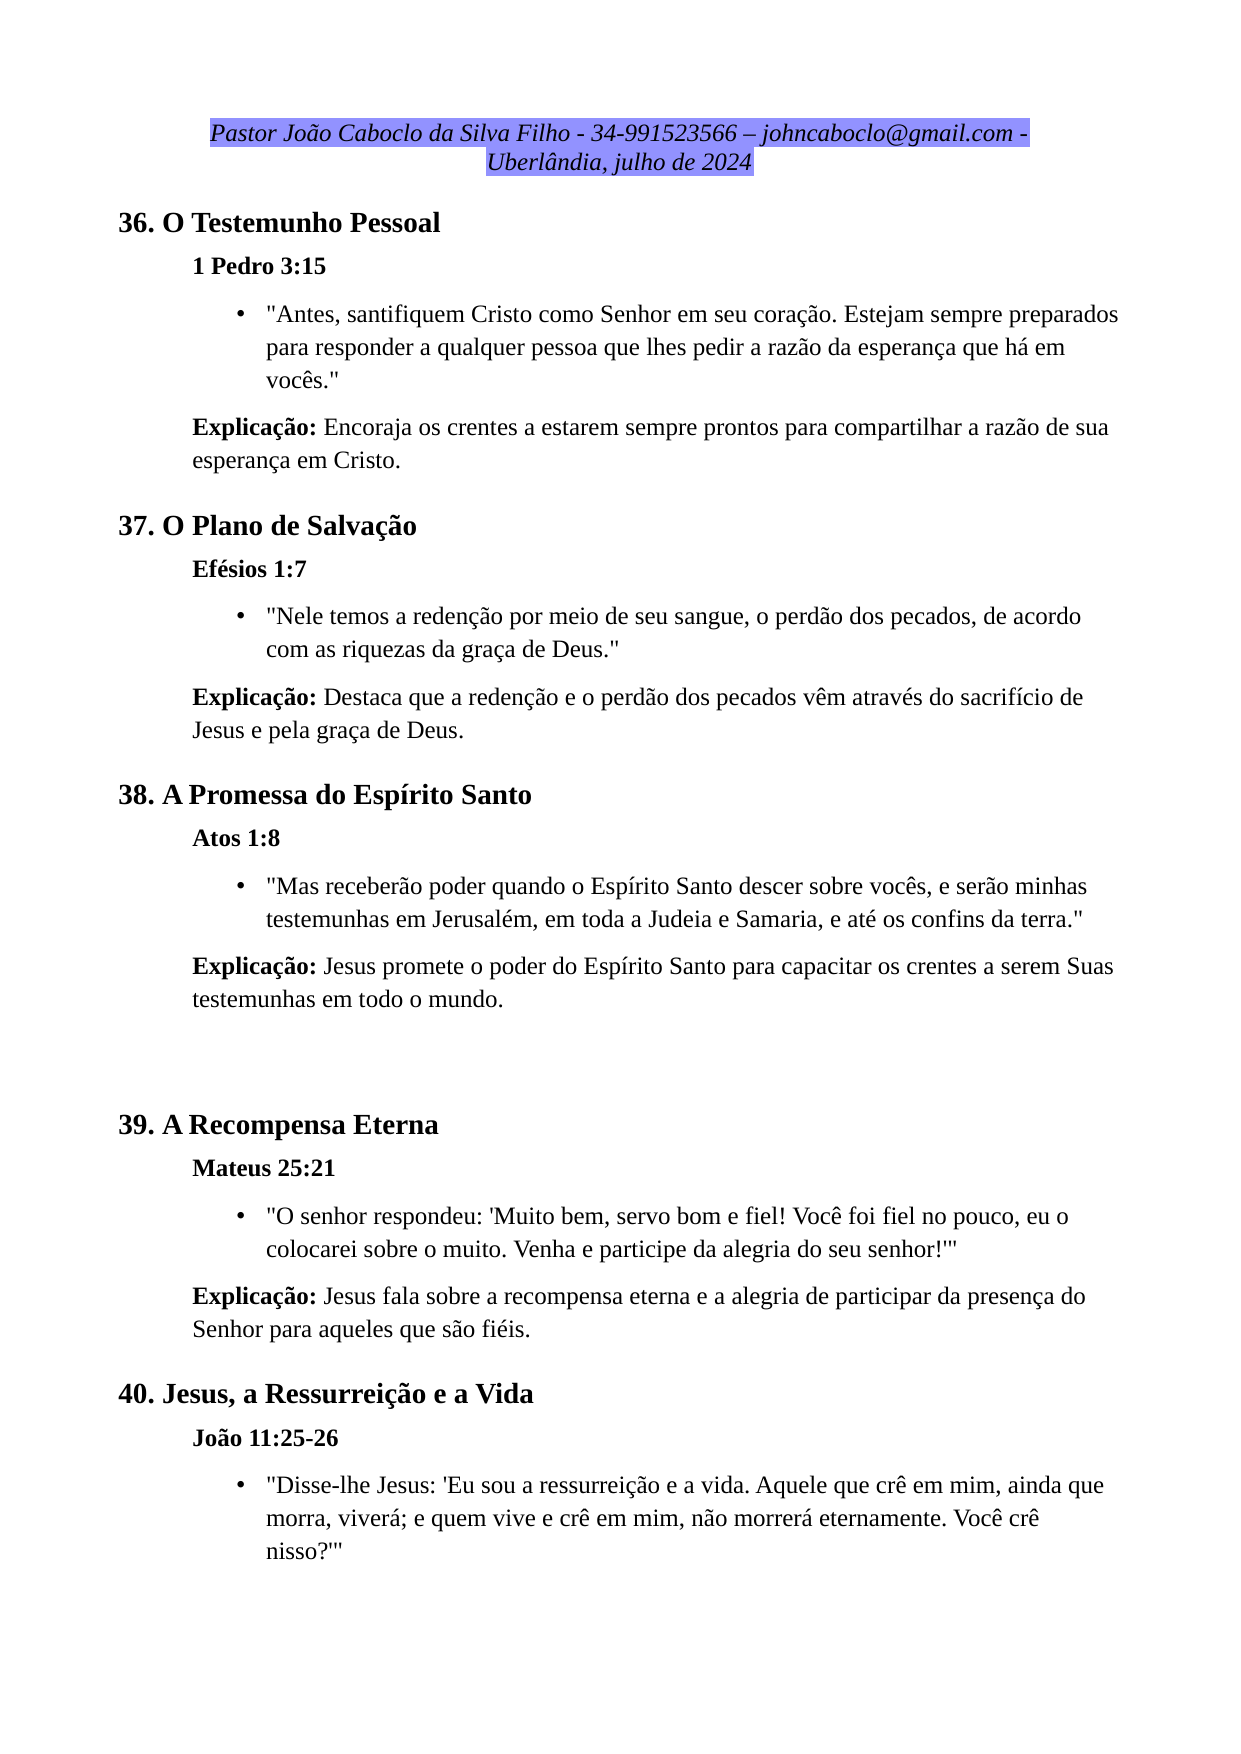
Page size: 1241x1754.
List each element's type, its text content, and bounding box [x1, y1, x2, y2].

subtitle 36. O Testemunho Pessoal [118, 205, 1122, 239]
subtitle 39. A Recompensa Eterna [118, 1107, 1122, 1141]
subtitle 40. Jesus, a Ressurreição e a Vida [118, 1377, 1122, 1410]
text 1 Pedro 3:15 [192, 251, 1122, 280]
text Explicação: Jesus fala sobre a recompensa eterna e a alegria de participar da presença do Senhor para aqueles que são fiéis. [192, 1281, 1122, 1343]
text Atos 1:8 [192, 823, 1122, 852]
text Efésios 1:7 [192, 554, 1122, 582]
list "Antes, santifiquem Cristo como Senhor em seu coração. Estejam sempre preparados para responder a qualquer pessoa que lhes pedir a razão da esperança que há em vocês." [236, 299, 1122, 393]
subtitle 38. A Promessa do Espírito Santo [118, 777, 1122, 811]
list "O senhor respondeu: 'Muito bem, servo bom e fiel! Você foi fiel no pouco, eu o colocarei sobre o muito. Venha e participe da alegria do seu senhor!'" [236, 1201, 1122, 1263]
text João 11:25-26 [192, 1423, 1122, 1451]
list "Nele temos a redenção por meio de seu sangue, o perdão dos pecados, de acordo com as riquezas da graça de Deus." [236, 601, 1122, 663]
text Explicação: Jesus promete o poder do Espírito Santo para capacitar os crentes a serem Suas testemunhas em todo o mundo. [192, 951, 1122, 1013]
text Explicação: Encoraja os crentes a estarem sempre prontos para compartilhar a razão de sua esperança em Cristo. [192, 412, 1122, 474]
list "Disse-lhe Jesus: 'Eu sou a ressurreição e a vida. Aquele que crê em mim, ainda que morra, viverá; e quem vive e crê em mim, não morrerá eternamente. Você crê nisso?'" [236, 1470, 1122, 1565]
subtitle 37. O Plano de Salvação [118, 508, 1122, 541]
text Explicação: Destaca que a redenção e o perdão dos pecados vêm através do sacrifício de Jesus e pela graça de Deus. [192, 682, 1122, 744]
list "Mas receberão poder quando o Espírito Santo descer sobre vocês, e serão minhas testemunhas em Jerusalém, em toda a Judeia e Samaria, e até os confins da terra." [236, 871, 1122, 932]
text Mateus 25:21 [192, 1153, 1122, 1182]
